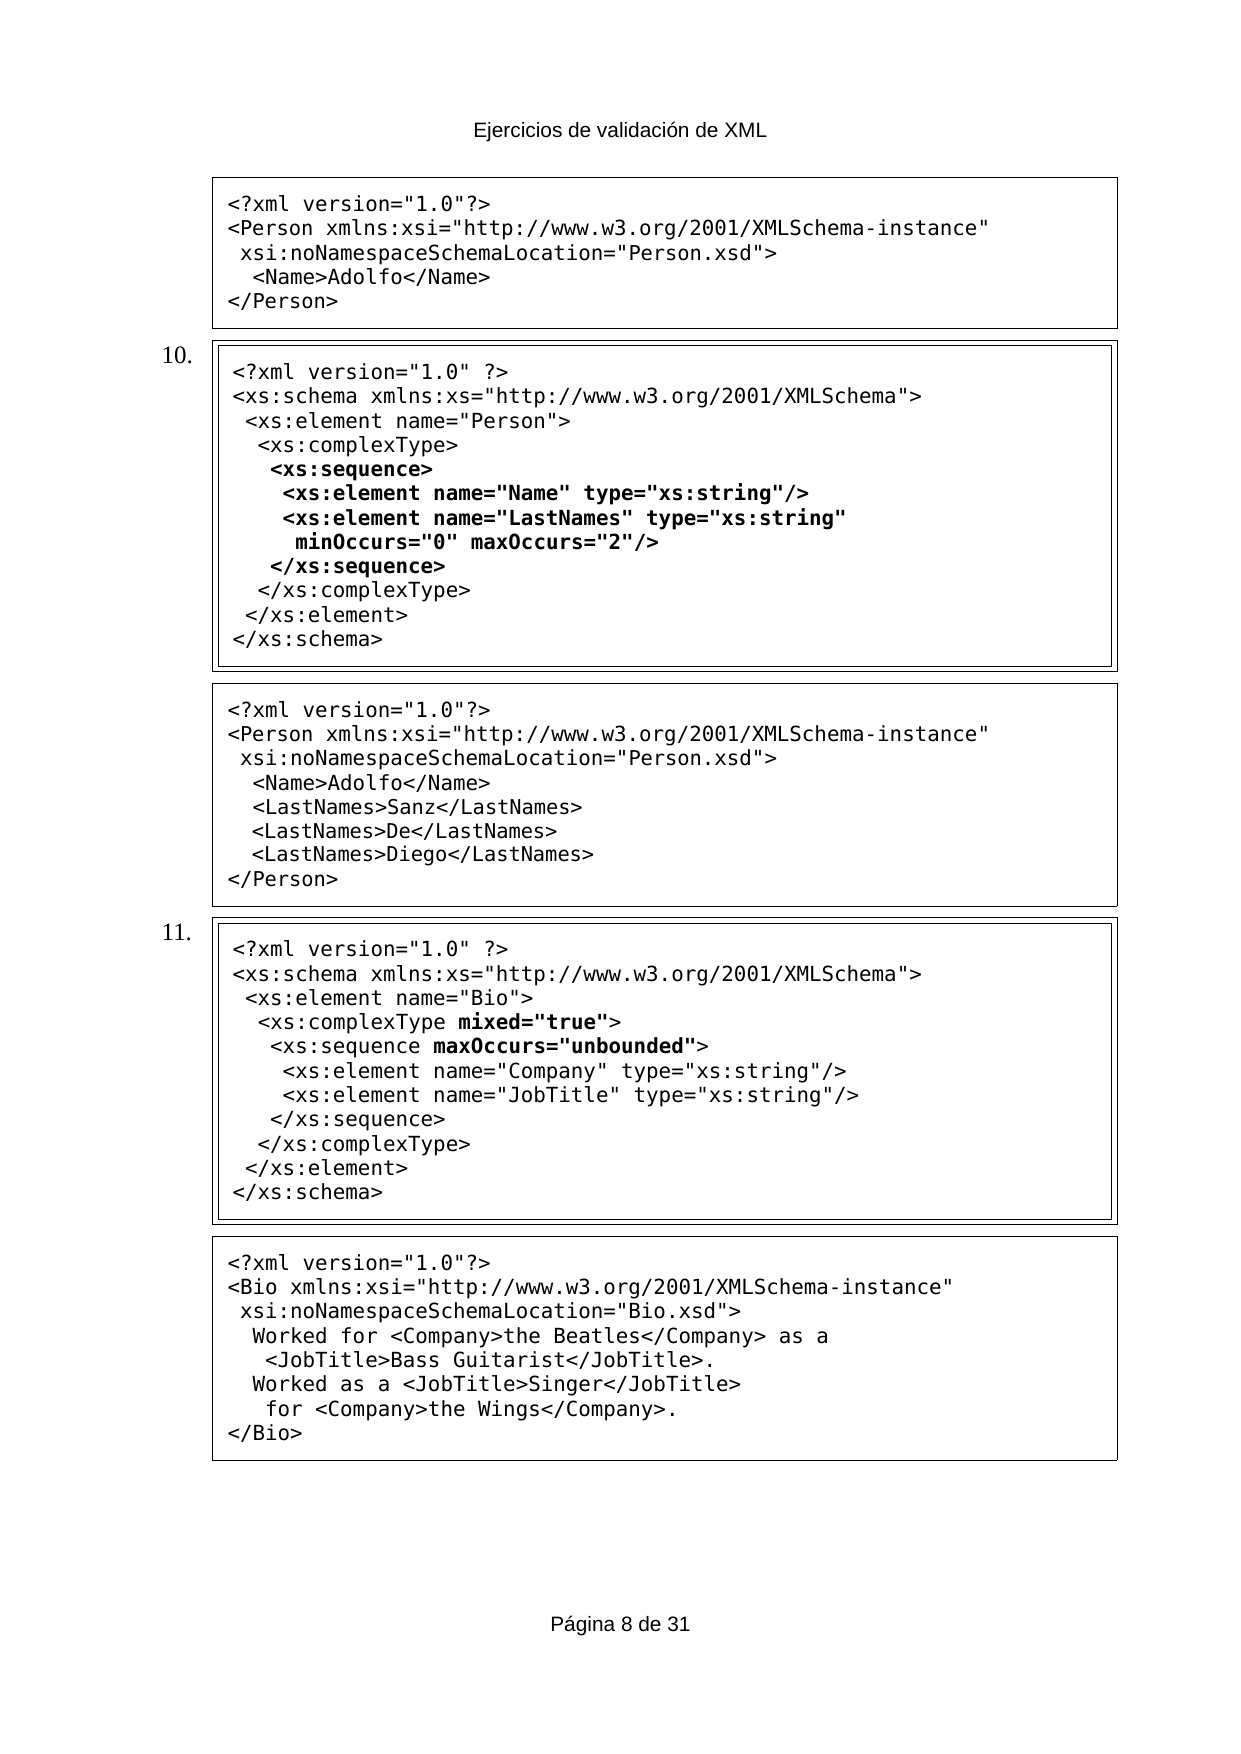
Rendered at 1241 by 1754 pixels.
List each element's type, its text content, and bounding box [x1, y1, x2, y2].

table_cell <?xml version="1.0" ?> <xs:schema xmlns:xs="http://www.w3.org/2001/XMLSchema"> <xs:element name="Bio"> <xs:complexType mixed="true"> <xs:sequence maxOccurs="unbounded"> <xs:element name="Company" type="xs:string"/> <xs:element name="JobTitle" type="xs:string"/> </xs:sequence> </xs:complexType> </xs:element> </xs:schema> [207, 911, 1123, 1230]
table_cell [118, 334, 207, 677]
table_cell <?xml version="1.0" ?> <xs:schema xmlns:xs="http://www.w3.org/2001/XMLSchema"> <xs:element name="Person"> <xs:complexType> <xs:sequence> <xs:element name="Name" type="xs:string"/> <xs:element name="LastNames" type="xs:string" minOccurs="0" maxOccurs="2"/> </xs:sequence> </xs:complexType> </xs:element> </xs:schema> [207, 334, 1123, 677]
table_cell <?xml version="1.0"?> <Person xmlns:xsi="http://www.w3.org/2001/XMLSchema-instance" xsi:noNamespaceSchemaLocation="Person.xsd"> <Name>Adolfo</Name> </Person> [207, 172, 1123, 334]
table_cell [118, 172, 207, 334]
table_cell <?xml version="1.0"?> <Bio xmlns:xsi="http://www.w3.org/2001/XMLSchema-instance" xsi:noNamespaceSchemaLocation="Bio.xsd"> Worked for <Company>the Beatles</Company> as a <JobTitle>Bass Guitarist</JobTitle>. Worked as a <JobTitle>Singer</JobTitle> for <Company>the Wings</Company>. </Bio> [207, 1230, 1123, 1466]
table_cell [118, 1230, 207, 1466]
table_cell <?xml version="1.0"?> <Person xmlns:xsi="http://www.w3.org/2001/XMLSchema-instance" xsi:noNamespaceSchemaLocation="Person.xsd"> <Name>Adolfo</Name> <LastNames>Sanz</LastNames> <LastNames>De</LastNames> <LastNames>Diego</LastNames> </Person> [207, 677, 1123, 911]
table_cell [118, 677, 207, 911]
table_cell [118, 911, 207, 1230]
